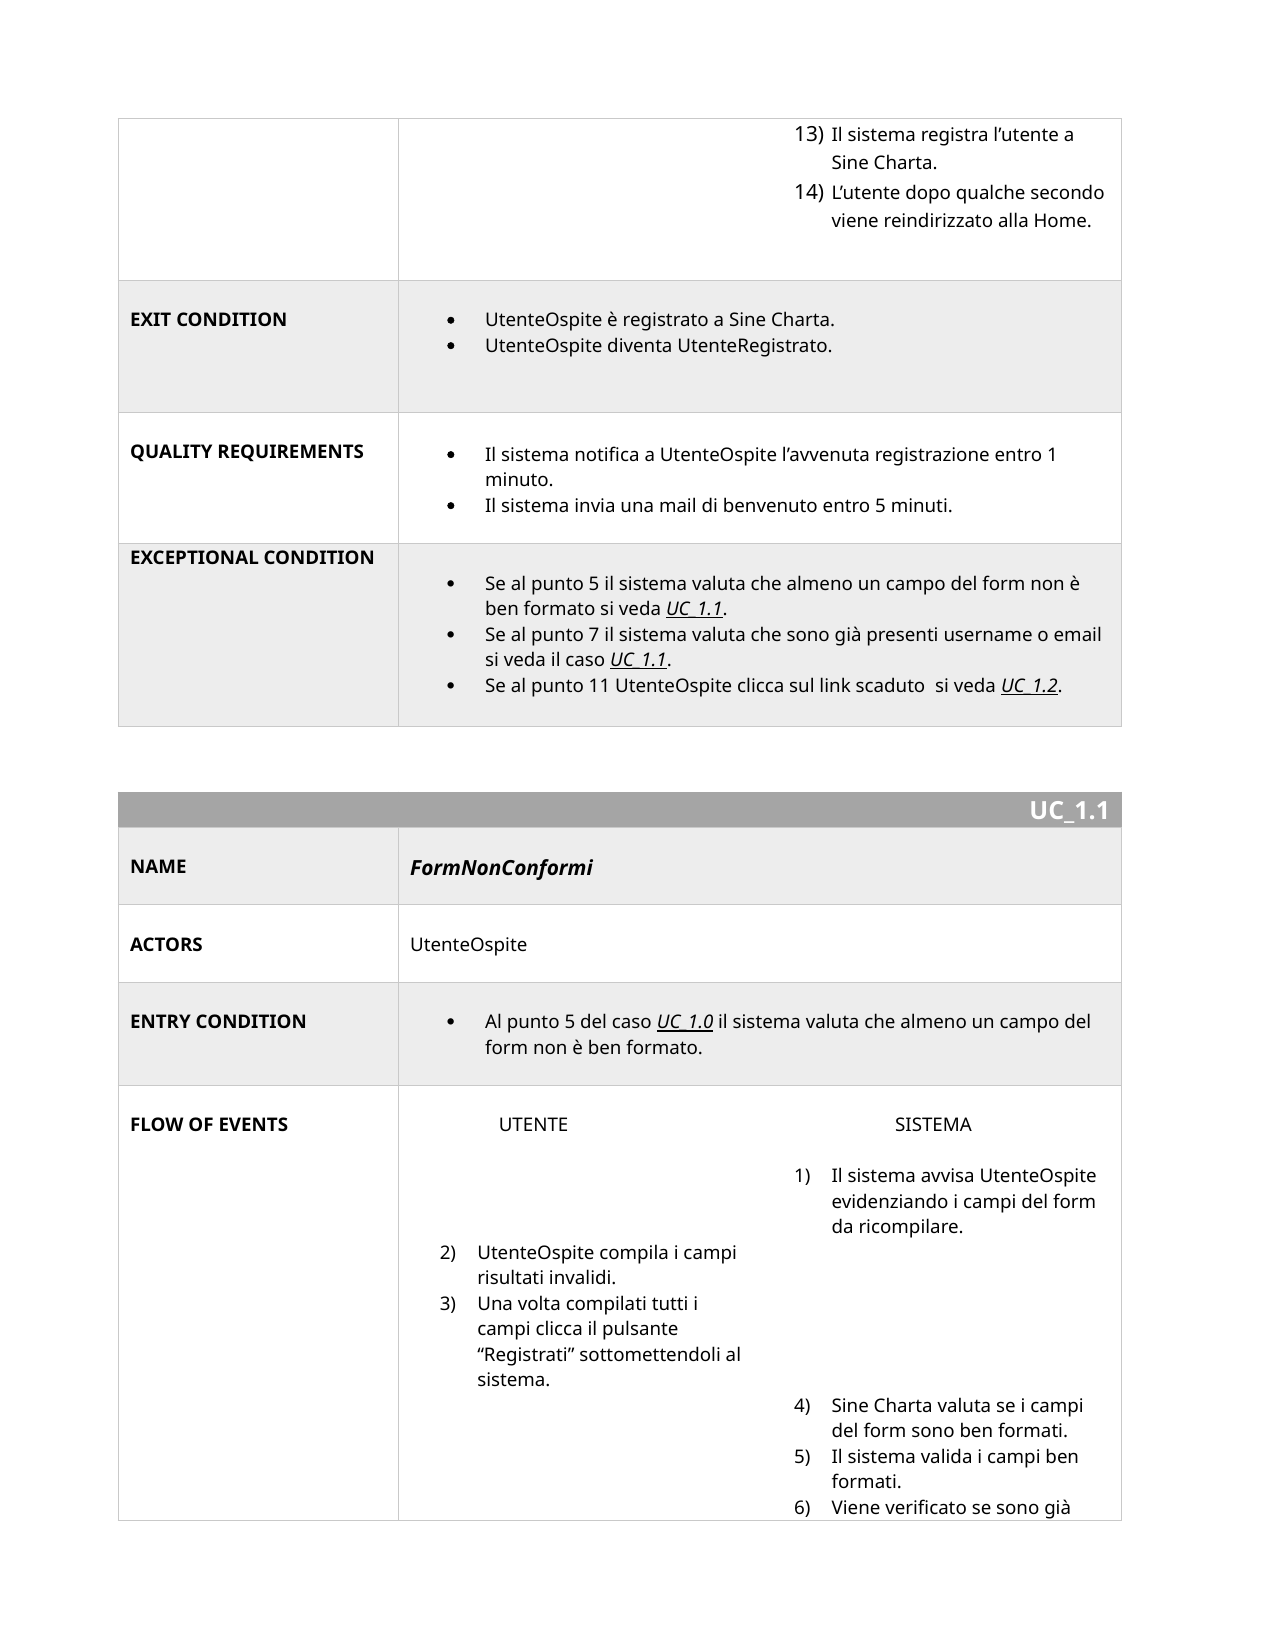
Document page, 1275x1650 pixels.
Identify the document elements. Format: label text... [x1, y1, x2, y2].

table_cell FLOW OF EVENTS [119, 1086, 398, 1520]
table_cell Al punto 5 del caso UC_1.0 il sistema valuta che almeno un campo del form non è ben formato. [399, 983, 1121, 1085]
table_cell EXIT CONDITION [119, 281, 398, 412]
table_cell UTENTE SISTEMA UtenteOspite clicca su “Rgistrati”. Sine Charta indirizza l’utente alla pagina contenente il form per la registrazione. UtenteOspite compila i campi Nome, Cognome, Username, E-mail, password e conferma password. Una volta compilati tutti i campi clicca il pulsante “Registrati” sottomettendoli al sistema. Sine Charta valuta se i campi del form sono ben formati. Il sistema valida i campi ben formati. Viene verificato se sono già presenti username o email. Il sistema accetta i dati. Viene inviata tramite email un messaggio con un link di conferma temporaneo all’inidirizzo di posta inserito. UtenteOspite viene reindirizzato alla Home. UtenteOspite clicca il link di conferma inviato al suo indirizzo email. Il sistema lo indirizza ad una pagina di benvenuto. Il sistema registra l’utente a Sine Charta. L’utente dopo qualche secondo viene reindirizzato alla Home. [399, 119, 1121, 280]
table_cell UtenteOspite [399, 905, 1121, 982]
table_cell [119, 119, 398, 280]
table_cell ACTORS [119, 905, 398, 982]
table_cell FormNonConformi [399, 828, 1121, 904]
table_cell Se al punto 5 il sistema valuta che almeno un campo del form non è ben formato si veda UC_1.1. Se al punto 7 il sistema valuta che sono già presenti username o email si veda il caso UC_1.1. Se al punto 11 UtenteOspite clicca sul link scaduto si veda UC_1.2. [399, 544, 1121, 726]
table_cell ENTRY CONDITION [119, 983, 398, 1085]
table_cell UtenteOspite è registrato a Sine Charta. UtenteOspite diventa UtenteRegistrato. [399, 281, 1121, 412]
table_header UC_1.1 [399, 793, 1121, 827]
table_cell EXCEPTIONAL CONDITION [119, 544, 398, 726]
table_cell UTENTE SISTEMA Il sistema avvisa UtenteOspite evidenziando i campi del form da ricompilare. UtenteOspite compila i campi risultati invalidi. Una volta compilati tutti i campi clicca il pulsante “Registrati” sottomettendoli al sistema. Sine Charta valuta se i campi del form sono ben formati. Il sistema valida i campi ben formati. Viene verificato se sono già presenti username o email. Il sistema accetta i dati. Viene inviata tramite email un messaggio con un link di conferma temporaneo all’inidirizzo di posta inserito. UtenteOspite viene reindirizzato alla Home. UtenteOspite clicca il link di conferma inviato al suo indirizzo email. Il sistema lo indirizza ad una pagina di benvenuto. Il sistema registra l’utente a Sine Charta. L’utente dopo qualche secondo viene reindirizzato alla Home. [399, 1086, 1121, 1520]
table_cell QUALITY REQUIREMENTS [119, 413, 398, 543]
table_header [119, 793, 398, 827]
table_cell Il sistema notifica a UtenteOspite l’avvenuta registrazione entro 1 minuto. Il sistema invia una mail di benvenuto entro 5 minuti. [399, 413, 1121, 543]
table_cell NAME [119, 828, 398, 904]
